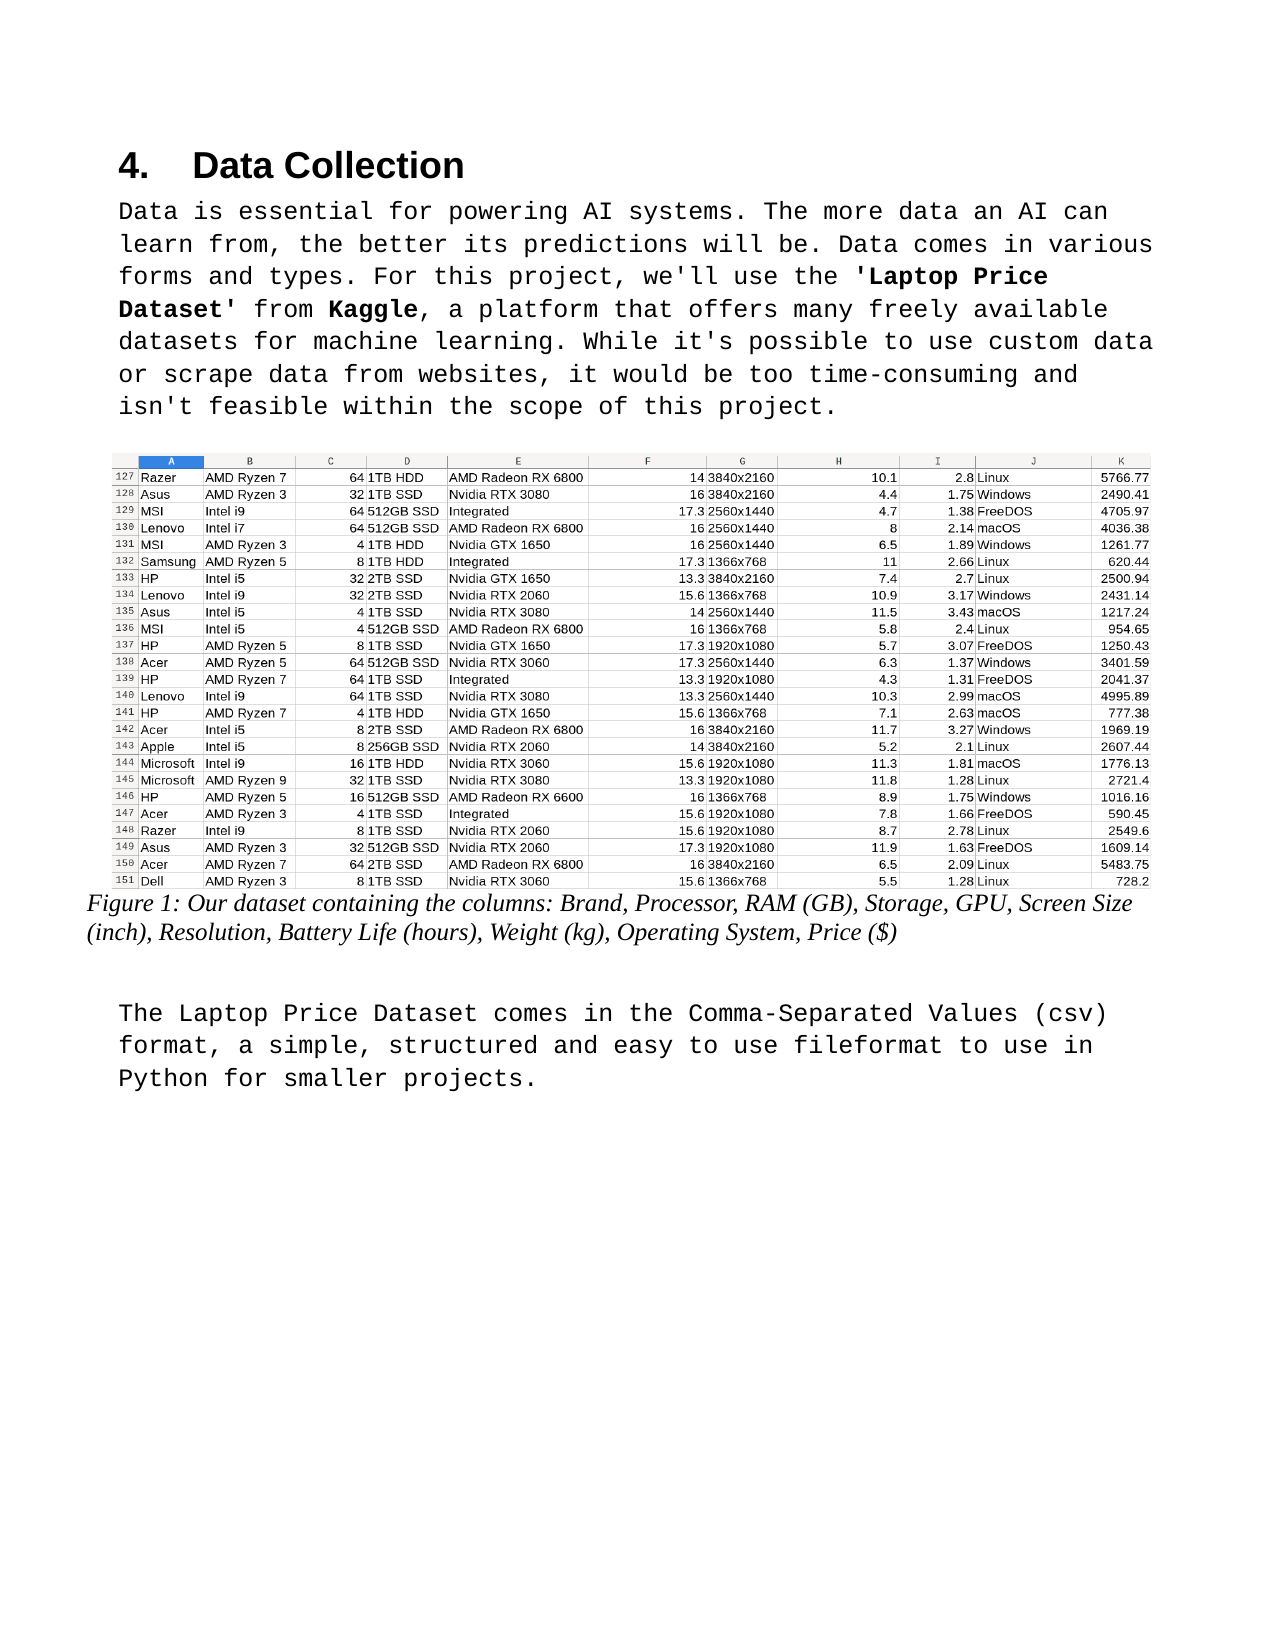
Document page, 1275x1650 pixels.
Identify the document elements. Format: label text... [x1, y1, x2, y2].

text Data is essential for powering AI systems. The more data an AI can learn from, the better its predictions will be. Data comes in various forms and types. For this project, we'll use the 'Laptop Price Dataset' from Kaggle, a platform that offers many freely available datasets for machine learning. While it's possible to use custom data or scrape data from websites, it would be too time-consuming and isn't feasible within the scope of this project. [118, 199, 1157, 422]
text The Laptop Price Dataset comes in the Comma-Separated Values (csv) format, a simple, structured and easy to use fileformat to use in Python for smaller projects. [87, 946, 1176, 1094]
subtitle Data Collection [118, 143, 1157, 186]
picture [111, 453, 1151, 889]
text Figure 1: Our dataset containing the columns: Brand, Processor, RAM (GB), Storage, GPU, Screen Size (inch), Resolution, Battery Life (hours), Weight (kg), Operating System, Price ($) [87, 553, 1176, 946]
